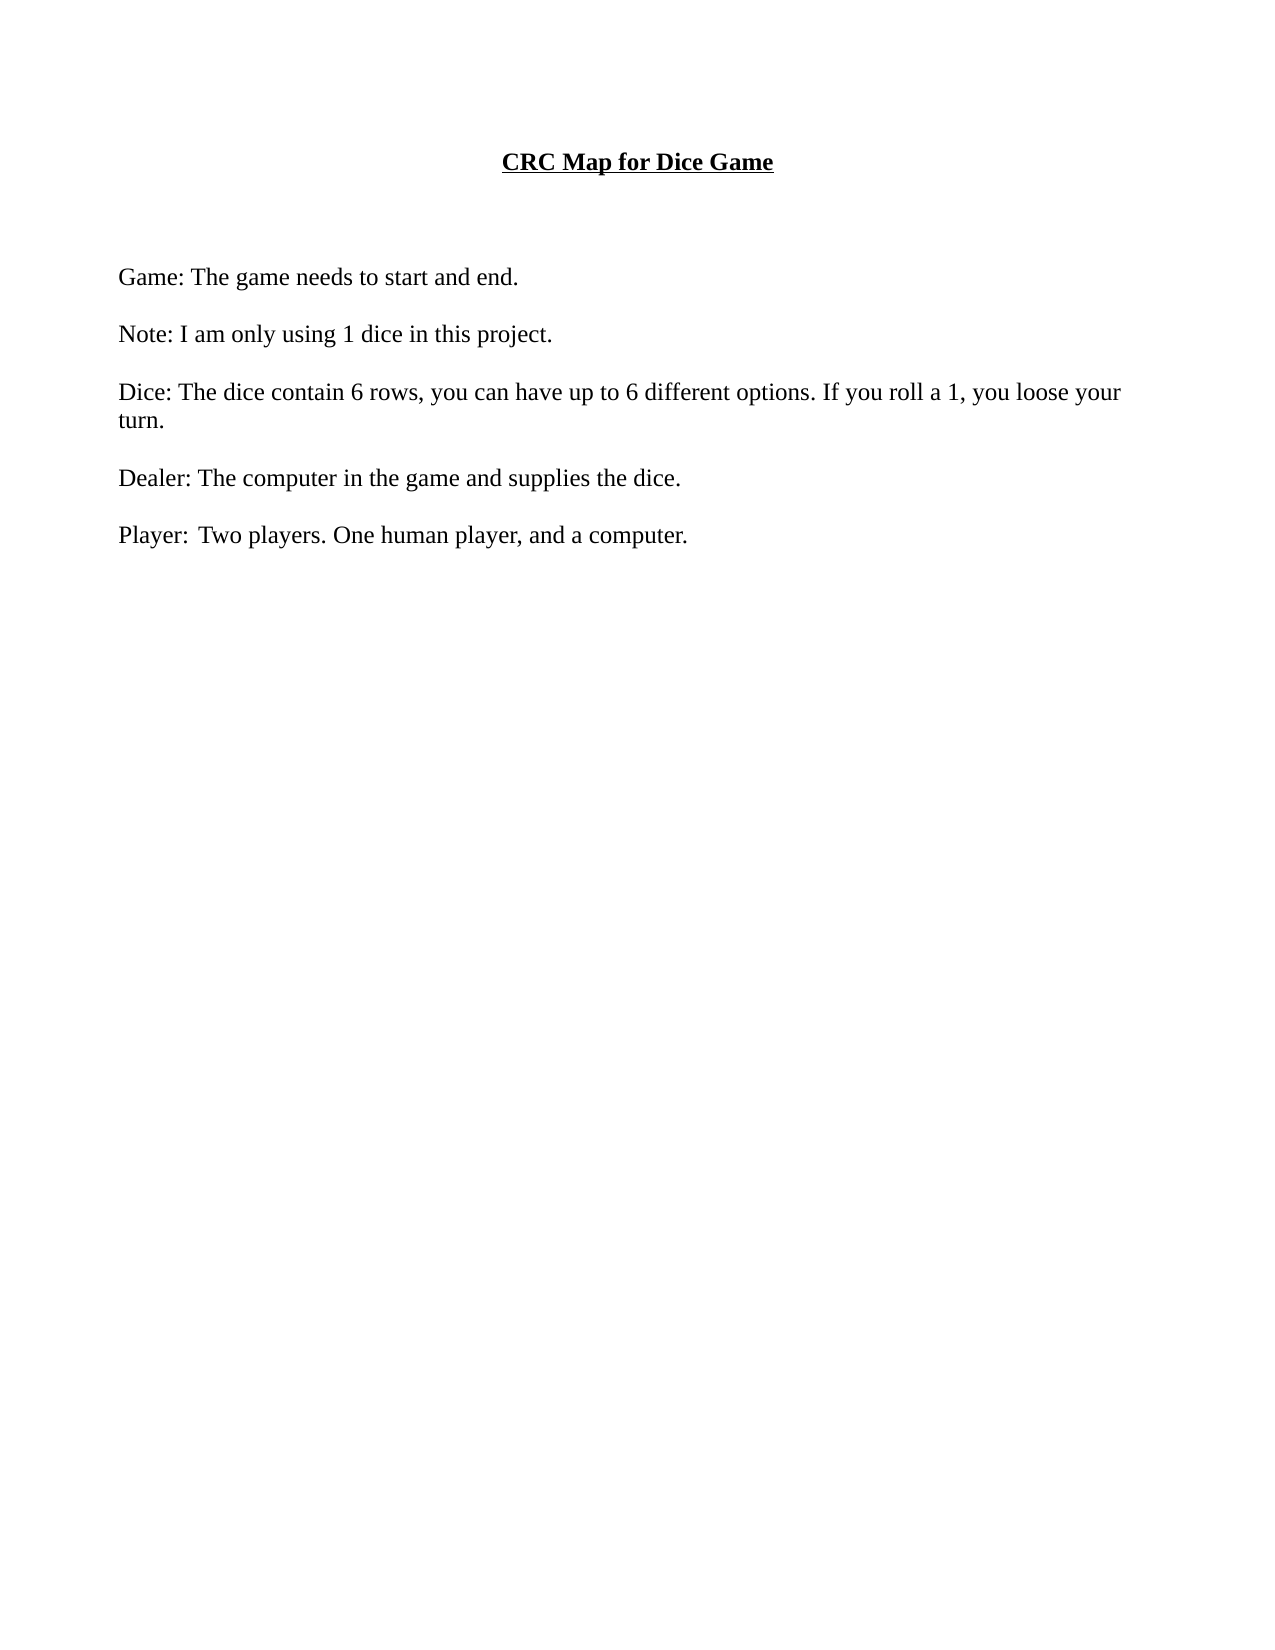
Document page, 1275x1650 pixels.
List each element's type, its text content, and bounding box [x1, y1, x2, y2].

text Game: The game needs to start and end. [118, 262, 1157, 291]
text CRC Map for Dice Game [118, 147, 1157, 176]
text Dealer: The computer in the game and supplies the dice. [118, 463, 1157, 492]
text Player: Two players. One human player, and a computer. [118, 521, 1157, 549]
text Dice: The dice contain 6 rows, you can have up to 6 different options. If you roll a 1, you loose your turn. [118, 377, 1157, 434]
text Note: I am only using 1 dice in this project. [118, 319, 1157, 348]
